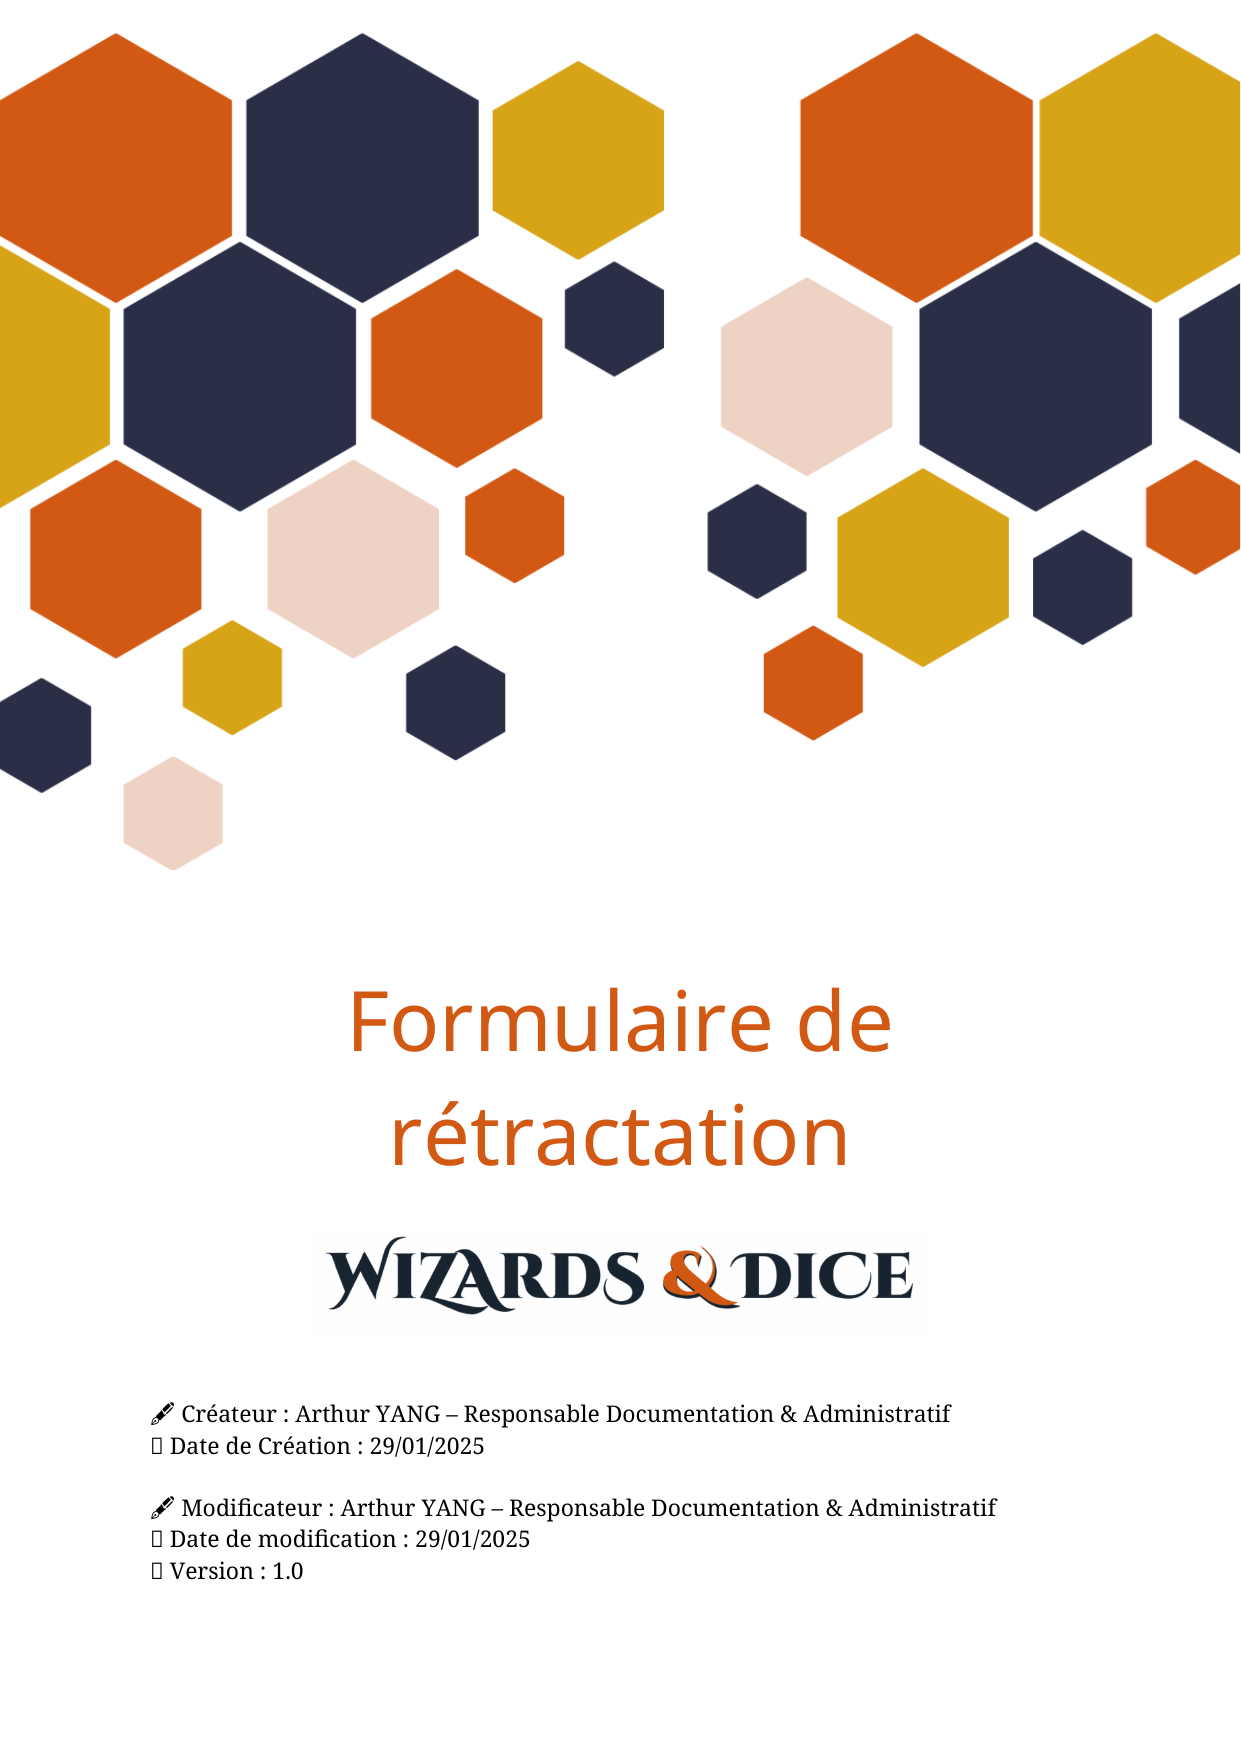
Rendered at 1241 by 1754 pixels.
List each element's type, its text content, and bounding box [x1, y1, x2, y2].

picture [307, 1227, 934, 1336]
text 🔄 Version : 1.0 [150, 1554, 1090, 1586]
text 📅 Date de modification : 29/01/2025 [150, 1523, 1090, 1554]
title Formulaire de rétractation [150, 962, 1090, 1189]
picture [0, 18, 1241, 870]
text 🖋️ Créateur : Arthur YANG – Responsable Documentation & Administratif [150, 1398, 1090, 1429]
text 📅 Date de Création : 29/01/2025 [150, 1429, 1090, 1461]
text 🖋️ Modificateur : Arthur YANG – Responsable Documentation & Administratif [150, 1492, 1090, 1523]
